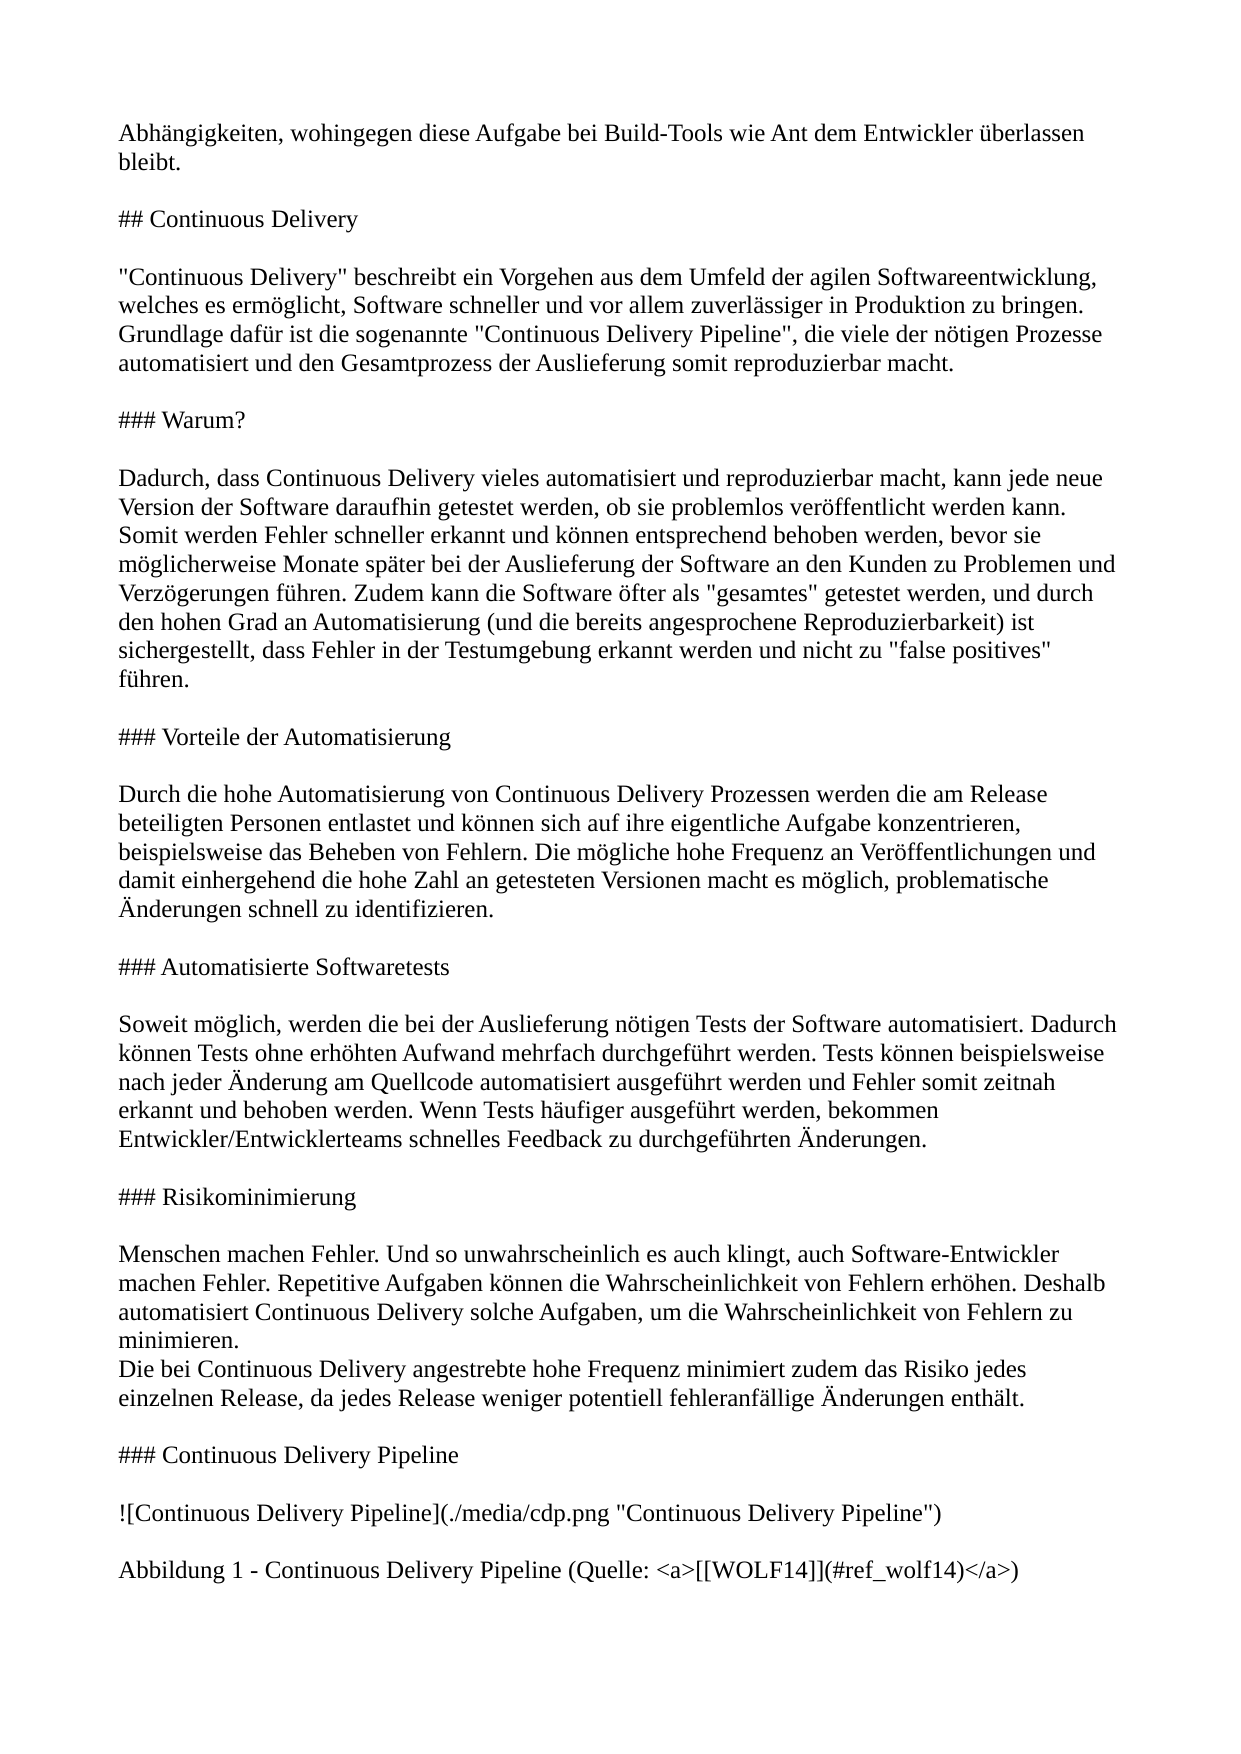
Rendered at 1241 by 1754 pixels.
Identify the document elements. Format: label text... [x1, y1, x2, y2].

text ### Risikominimierung [118, 1182, 1122, 1211]
text Die bei Continuous Delivery angestrebte hohe Frequenz minimiert zudem das Risiko jedes einzelnen Release, da jedes Release weniger potentiell fehleranfällige Änderungen enthält. [118, 1354, 1122, 1412]
text "Continuous Delivery" beschreibt ein Vorgehen aus dem Umfeld der agilen Softwareentwicklung, welches es ermöglicht, Software schneller und vor allem zuverlässiger in Produktion zu bringen. Grundlage dafür ist die sogenannte "Continuous Delivery Pipeline", die viele der nötigen Prozesse automatisiert und den Gesamtprozess der Auslieferung somit reproduzierbar macht. [118, 262, 1122, 377]
text Dadurch, dass Continuous Delivery vieles automatisiert und reproduzierbar macht, kann jede neue Version der Software daraufhin getestet werden, ob sie problemlos veröffentlicht werden kann. Somit werden Fehler schneller erkannt und können entsprechend behoben werden, bevor sie möglicherweise Monate später bei der Auslieferung der Software an den Kunden zu Problemen und Verzögerungen führen. Zudem kann die Software öfter als "gesamtes" getestet werden, und durch den hohen Grad an Automatisierung (und die bereits angesprochene Reproduzierbarkeit) ist sichergestellt, dass Fehler in der Testumgebung erkannt werden und nicht zu "false positives" führen. [118, 463, 1122, 693]
text ### Warum? [118, 406, 1122, 434]
text Abhängigkeiten, wohingegen diese Aufgabe bei Build-Tools wie Ant dem Entwickler überlassen bleibt. [118, 118, 1122, 176]
text ## Continuous Delivery [118, 204, 1122, 233]
text ### Continuous Delivery Pipeline [118, 1441, 1122, 1469]
text ### Automatisierte Softwaretests [118, 952, 1122, 981]
text Abbildung 1 - Continuous Delivery Pipeline (Quelle: <a>[[WOLF14]](#ref_wolf14)</a>) [118, 1556, 1122, 1584]
text Menschen machen Fehler. Und so unwahrscheinlich es auch klingt, auch Software-Entwickler machen Fehler. Repetitive Aufgaben können die Wahrscheinlichkeit von Fehlern erhöhen. Deshalb automatisiert Continuous Delivery solche Aufgaben, um die Wahrscheinlichkeit von Fehlern zu minimieren. [118, 1239, 1122, 1354]
text ![Continuous Delivery Pipeline](./media/cdp.png "Continuous Delivery Pipeline") [118, 1498, 1122, 1527]
text ### Vorteile der Automatisierung [118, 722, 1122, 751]
text Durch die hohe Automatisierung von Continuous Delivery Prozessen werden die am Release beteiligten Personen entlastet und können sich auf ihre eigentliche Aufgabe konzentrieren, beispielsweise das Beheben von Fehlern. Die mögliche hohe Frequenz an Veröffentlichungen und damit einhergehend die hohe Zahl an getesteten Versionen macht es möglich, problematische Änderungen schnell zu identifizieren. [118, 779, 1122, 923]
text Soweit möglich, werden die bei der Auslieferung nötigen Tests der Software automatisiert. Dadurch können Tests ohne erhöhten Aufwand mehrfach durchgeführt werden. Tests können beispielsweise nach jeder Änderung am Quellcode automatisiert ausgeführt werden und Fehler somit zeitnah erkannt und behoben werden. Wenn Tests häufiger ausgeführt werden, bekommen Entwickler/Entwicklerteams schnelles Feedback zu durchgeführten Änderungen. [118, 1009, 1122, 1153]
